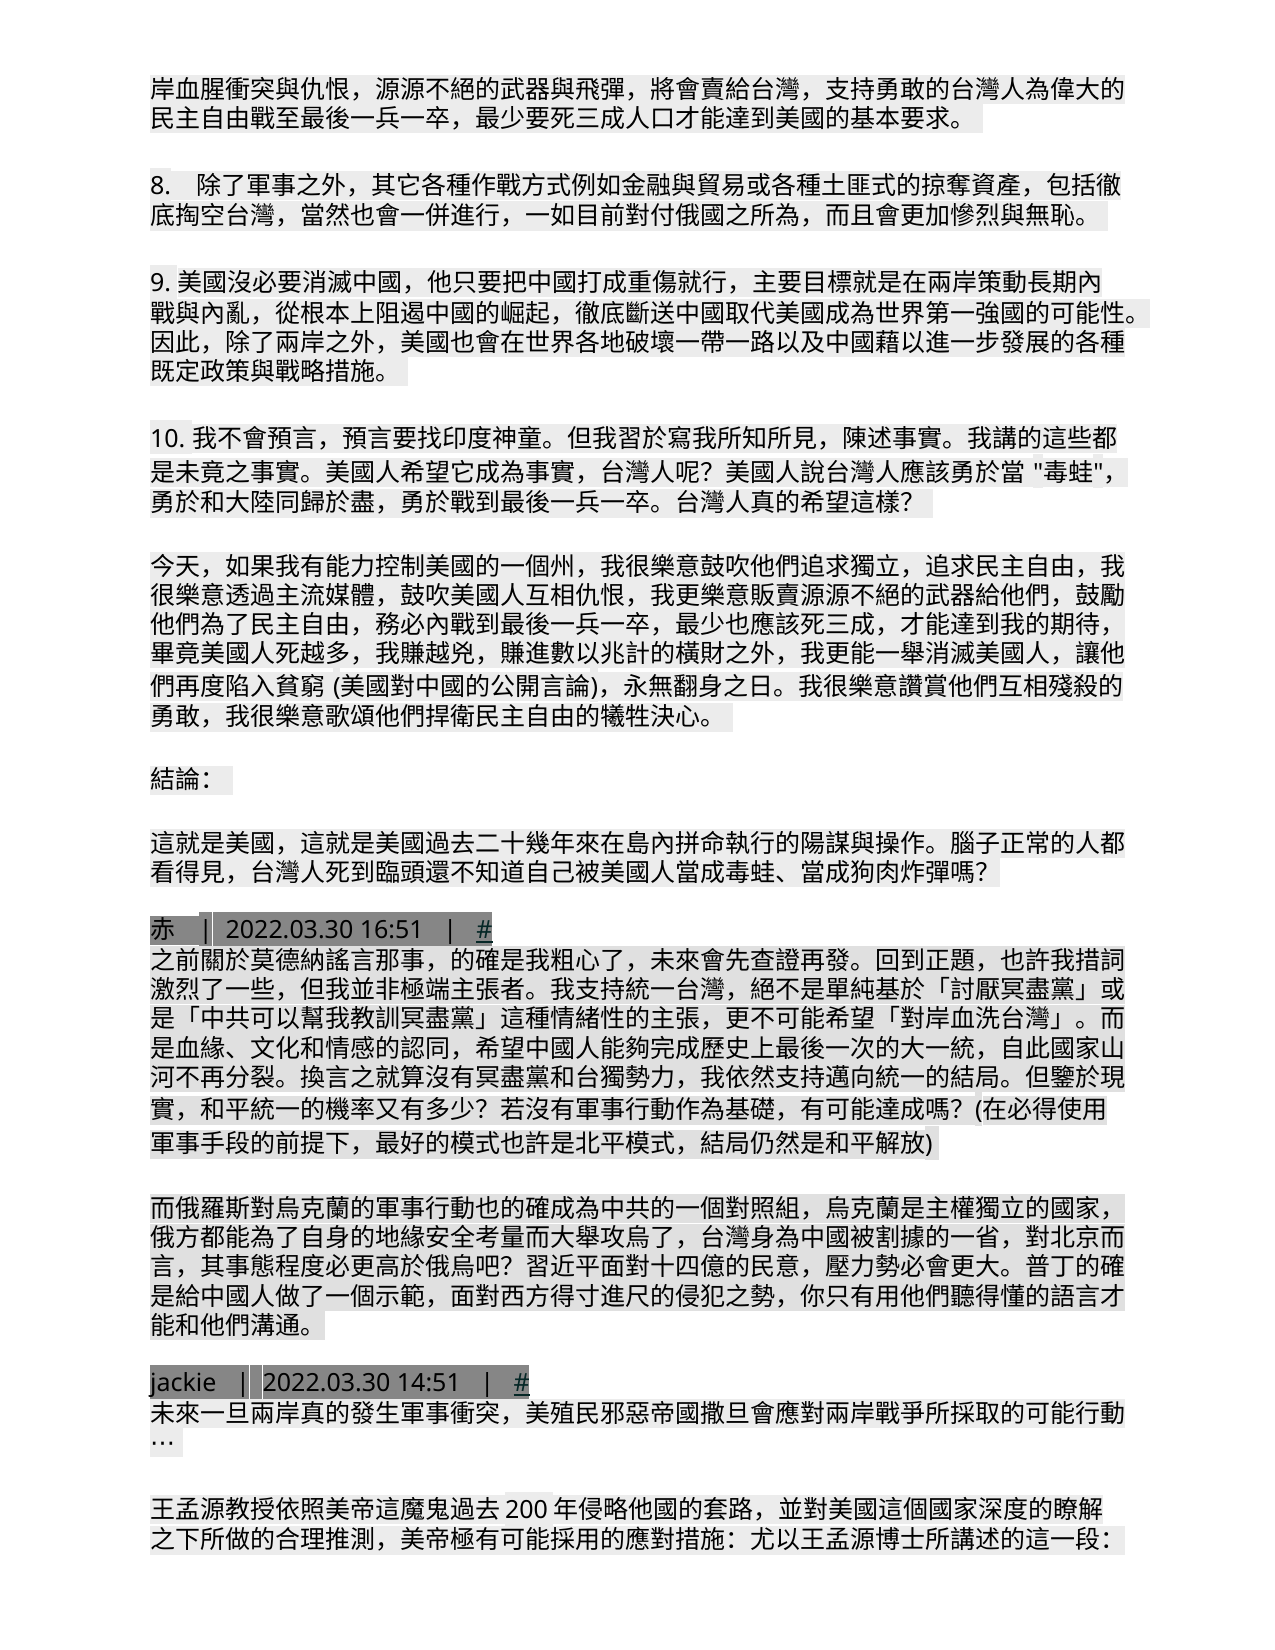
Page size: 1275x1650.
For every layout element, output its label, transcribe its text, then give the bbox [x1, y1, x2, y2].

text 之前關於莫德納謠言那事，的確是我粗心了，未來會先查證再發。回到正題，也許我措詞激烈了一些，但我並非極端主張者。我支持統一台灣，絕不是單純基於「討厭冥盡黨」或是「中共可以幫我教訓冥盡黨」這種情緒性的主張，更不可能希望「對岸血洗台灣」。而是血緣、文化和情感的認同，希望中國人能夠完成歷史上最後一次的大一統，自此國家山河不再分裂。換言之就算沒有冥盡黨和台獨勢力，我依然支持邁向統一的結局。但鑒於現實，和平統一的機率又有多少？若沒有軍事行動作為基礎，有可能達成嗎？(在必得使用軍事手段的前提下，最好的模式也許是北平模式，結局仍然是和平解放) 而俄羅斯對烏克蘭的軍事行動也的確成為中共的一個對照組，烏克蘭是主權獨立的國家，俄方都能為了自身的地緣安全考量而大舉攻烏了，台灣身為中國被割據的一省，對北京而言，其事態程度必更高於俄烏吧？習近平面對十四億的民意，壓力勢必會更大。普丁的確是給中國人做了一個示範，面對西方得寸進尺的侵犯之勢，你只有用他們聽得懂的語言才能和他們溝通。 [150, 946, 1125, 1340]
text jackie | 2022.03.30 14:51 | # [150, 1365, 1125, 1399]
text 赤 | 2022.03.30 16:51 | # [150, 912, 1125, 946]
text 未來一旦兩岸真的發生軍事衝突，美殖民邪惡帝國撒旦會應對兩岸戰爭所採取的可能行動⋯ 王孟源教授依照美帝這魔鬼過去200年侵略他國的套路，並對美國這個國家深度的瞭解之下所做的合理推測，美帝極有可能採用的應對措施：尤以王孟源博士所講述的這一段： [150, 1399, 1125, 1555]
text 台海戰爭實況預錄 陳真 2022. 03. 30. 我不認為美國會用核彈打我國。為什麼？因為我們核彈數量雖少(僅幾百顆，而美國近萬顆)，但是，死一次和死一百次，意義是一樣的。 也許幾百顆核彈還不至於讓美國死一次，但是，即使只是死一半，恐怕也不是美國人會願意付出的代價。你看美國幾十年來每天在打仗，每天在侵略，打了兩百多場侵略戰爭，但是，打的對象全是軟柿子，他敢去打北韓、打伊朗嗎？不敢。 美國人養尊處優，雖打了幾百場侵略戰爭，但全部是在別人的土地上別人的家園裏儘情蹂躪摧殘，儘情屠殺劫掠，但從來沒有一場戰爭發生在美國本土。美國人沒有這種膽子，更不用說承受一顆核彈或氫彈。 我更不認為美國會在台灣或日本製造核彈攻擊事件來嫁禍北京。因為，這種事很難嫁禍。而且，台灣打越久，越亂，對美國越有好處，而核彈卻是一下子就game over，不符合美國的盤算。 再說，核攻擊將引來全然不可控的變數，世界頓時就會走到毀滅邊緣，不管是毀滅了中國或俄國，美國都不可能獨活。總之，美國人沒有理由搞這一齣。 我用君子心來度美國的人渣腹，我猜美國會這麼做： 1. 美國會叫台灣的藍綠人渣走狗漢奸政權以切香腸的方式，步步進逼，類似北約對俄國的作法，總有一天，香腸會切到某個點是北京所無法忍受的，藉以挑起戰火，並把責任全推給北京。 2. 一如美國過去二十幾年所不斷指示台灣的作法：每個台灣人都必須當所謂 "毒蛙"，與敵人同歸於盡。簡單說就是每個台灣人都必須為美國人而死，為美國人當炮灰去攻擊大陸骨肉同胞，儘可能製造兩岸最大的傷亡。 你從美國對烏克蘭的操縱方式就可以看得出來，美國在烏克蘭這麼做，在台灣也一定會這麼做，而且會做得更無恥更邪惡更血腥更徹底。 主要作法就是提倡喪心病狂、違反現代戰爭規範的所謂 "全民皆兵"，讓台灣人不分軍人與平民，全部成為軍事攻擊對象，讓台灣每一寸土地全部成為戰場。 具體作法一如烏克蘭，包括綁架人民，禁止逃難，違者槍殺，或是故意在平民住宅區設立軍事據點，混淆軍民界線，藉以擴大平民傷亡，然後再藉著主流媒體進一步渲染兩岸仇恨，進一步妖魔化北京。 此外，還有所謂 "社區武裝化"，一如烏克蘭，人渣漢奸政權會發放大量槍炮武器給特定民眾或親綠團體，進行內部屠殺，殺害親中人士，殺害政治異己，鼓吹動亂，使整個島嶼陷入最大程度的內部動亂。 3. 主流媒體當然不會閒著，它會每天24小時造謠抹黑栽贓嫁禍，讓台灣人與世人痛恨中共的 "血腥殘暴"，進一步鼓動台灣人反擊。一如美國過去二十幾年來所強力鼓吹，台灣人渣漢奸政權一定會對大陸本土發動攻擊，而且會依照美國過去二十幾年來的指示，會故意攻擊大陸的水庫大壩等重要民生設施，攻擊人口稠密的大陸各個重要城市，進一步擴大兩岸人民之間的血腥仇恨。 4. 這時候，CIA 這些年來在台灣所強力推行的所謂 "全民皆兵" 或 "全體國民動員" 或 "社區武裝化" 或歌頌 "軍民一體" 等等的邪惡作法，就能進一步發酵，進一步推展所謂以小博大的 "不對稱作戰"，鼓勵台灣人在島內或大陸進行恐怖攻擊，無限擴大兩岸傷亡與仇恨。 媒體永遠不會閒著，一定會每天24小時全天候造謠抹黑栽贓嫁禍，然後會拼命歌頌哪個英勇女生或學生如何奮勇戰死，如何被殘酷殺害，如何被解放軍輪姦至死，進一步挑起兩岸仇恨，歌頌與鼓動所謂 "就算拿掃把也要戰到最後一兵一卒" 的美國既定命令。 5. 此外，美國在韓國和台灣都設有生物武器實驗室，到時候，美國很可能會叫台灣漢奸政權對大陸進行生物武器或生化武器攻擊，而這也許就是美國過去二十幾年來在台灣所不斷推動與訓練的所謂 "不對稱作戰" 的核心作法之一；只要派幾個人到對岸散播病毒或發射生化武器，馬上就能造成大陸千萬人的傷亡。 6. 我講的以上這些，只是冰山一角，而且不是我的猜測(我對猜測或預測不感興趣)，而是美國二十幾年來對台灣所指示的既定作戰方針或明顯作為。美國甚至具體要求台灣應該要有死幾成人口的決心，以捍衛偉大的民主自由與台灣獨立。 7. 美國與其全世界走狗國家，特別是日本與澳洲，一定會在美國的指示下，合力擴大兩岸血腥衝突與仇恨，源源不絕的武器與飛彈，將會賣給台灣，支持勇敢的台灣人為偉大的民主自由戰至最後一兵一卒，最少要死三成人口才能達到美國的基本要求。 8. 除了軍事之外，其它各種作戰方式例如金融與貿易或各種土匪式的掠奪資產，包括徹底掏空台灣，當然也會一併進行，一如目前對付俄國之所為，而且會更加慘烈與無恥。 9. 美國沒必要消滅中國，他只要把中國打成重傷就行，主要目標就是在兩岸策動長期內戰與內亂，從根本上阻遏中國的崛起，徹底斷送中國取代美國成為世界第一強國的可能性。因此，除了兩岸之外，美國也會在世界各地破壞一帶一路以及中國藉以進一步發展的各種既定政策與戰略措施。 10. 我不會預言，預言要找印度神童。但我習於寫我所知所見，陳述事實。我講的這些都是未竟之事實。美國人希望它成為事實，台灣人呢？美國人說台灣人應該勇於當 "毒蛙"，勇於和大陸同歸於盡，勇於戰到最後一兵一卒。台灣人真的希望這樣？ 今天，如果我有能力控制美國的一個州，我很樂意鼓吹他們追求獨立，追求民主自由，我很樂意透過主流媒體，鼓吹美國人互相仇恨，我更樂意販賣源源不絕的武器給他們，鼓勵他們為了民主自由，務必內戰到最後一兵一卒，最少也應該死三成，才能達到我的期待，畢竟美國人死越多，我賺越兇，賺進數以兆計的橫財之外，我更能一舉消滅美國人，讓他們再度陷入貧窮 (美國對中國的公開言論)，永無翻身之日。我很樂意讚賞他們互相殘殺的勇敢，我很樂意歌頌他們捍衛民主自由的犧牲決心。 結論： 這就是美國，這就是美國過去二十幾年來在島內拼命執行的陽謀與操作。腦子正常的人都看得見，台灣人死到臨頭還不知道自己被美國人當成毒蛙、當成狗肉炸彈嗎？ [150, 75, 1125, 887]
